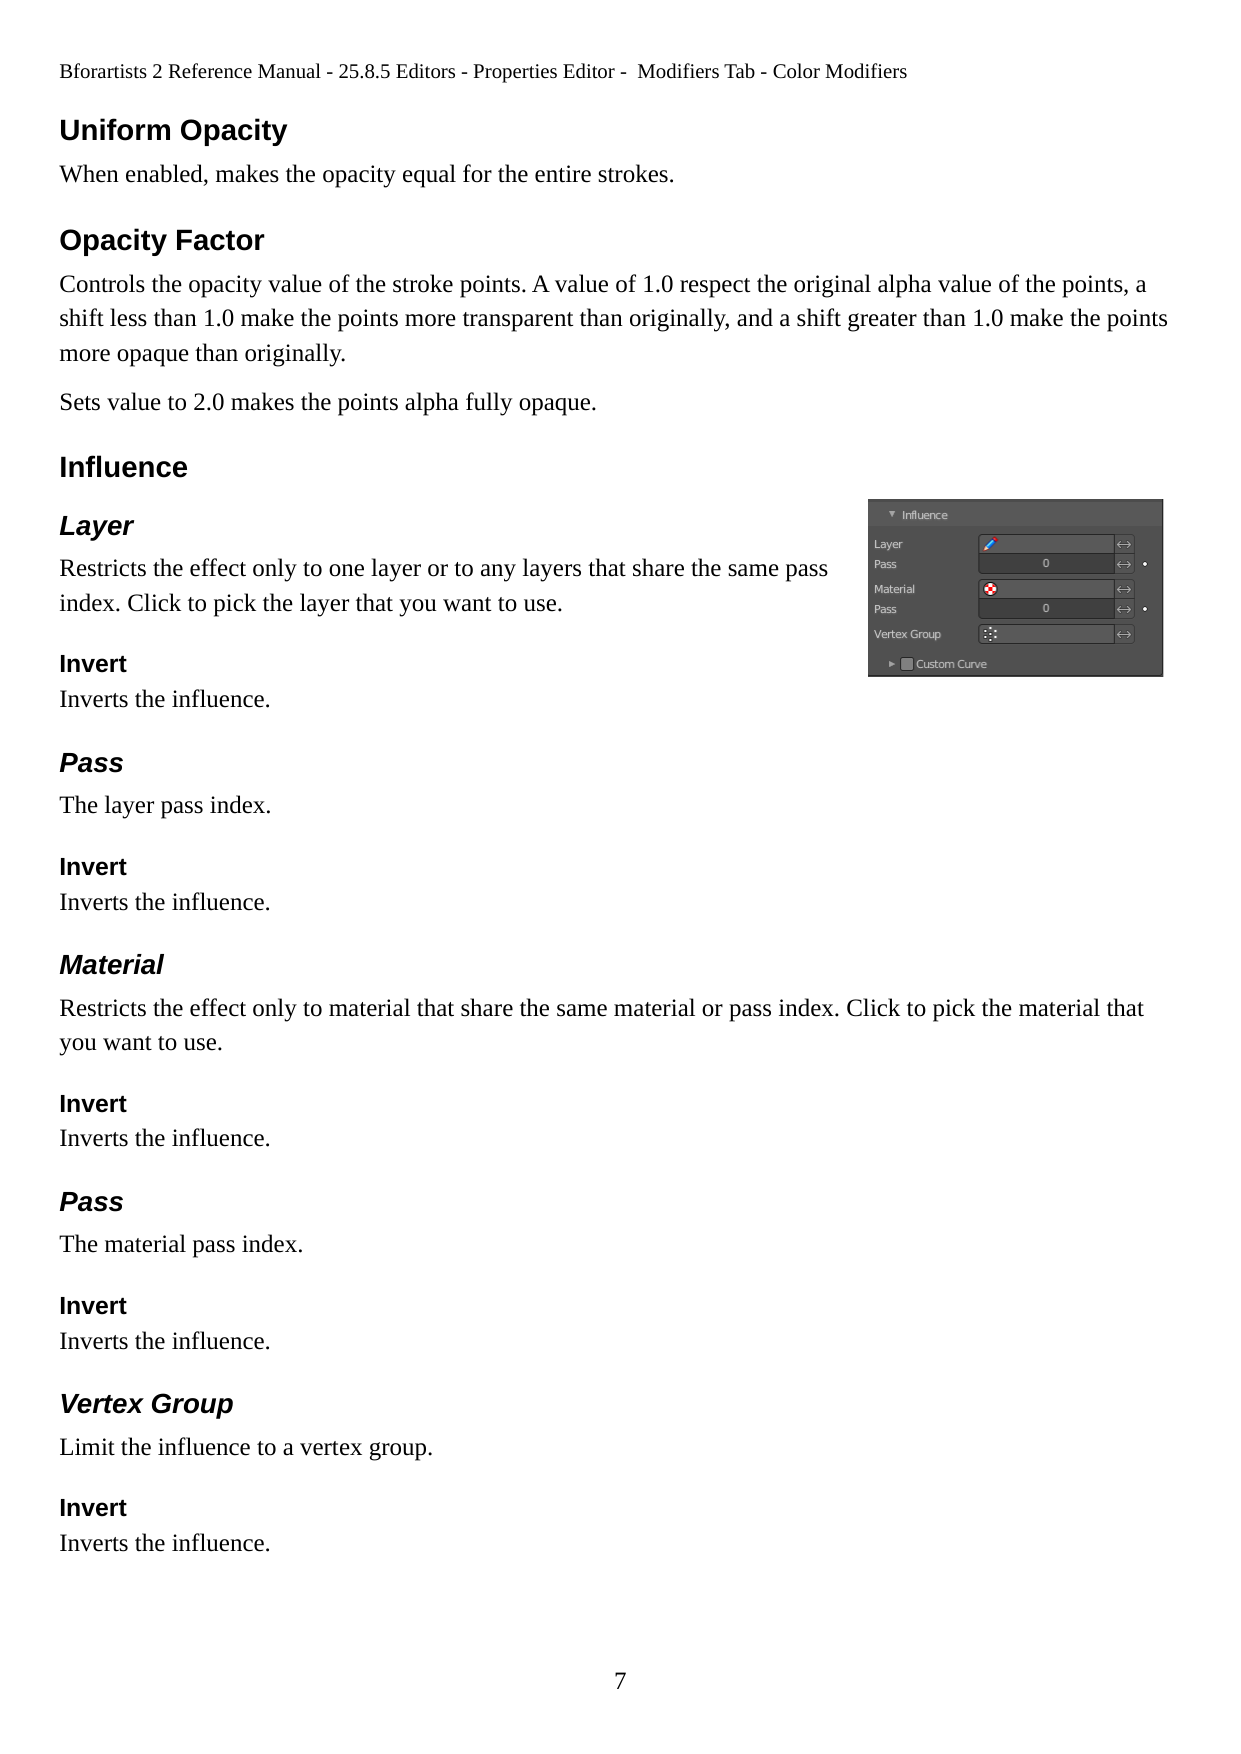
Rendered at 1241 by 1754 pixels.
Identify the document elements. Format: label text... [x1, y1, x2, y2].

text The layer pass index. [59, 790, 1181, 819]
subtitle Material [59, 948, 1181, 980]
text Restricts the effect only to one layer or to any layers that share the same pass index. Click to pick the layer that you want to use. [59, 553, 868, 617]
subtitle Opacity Factor [59, 222, 1181, 256]
subtitle Invert [59, 649, 1181, 678]
subtitle [1164, 509, 1181, 541]
subtitle Invert [59, 852, 1181, 880]
subtitle Invert [59, 1493, 1181, 1522]
subtitle Pass [59, 1185, 1181, 1217]
subtitle Pass [59, 746, 1181, 778]
subtitle Invert [59, 1089, 1181, 1117]
text Inverts the influence. [59, 1528, 1181, 1557]
text Restricts the effect only to material that share the same material or pass index. Click to pick the material that you want to use. [59, 993, 1181, 1056]
subtitle Layer [59, 509, 868, 541]
picture [868, 499, 1164, 677]
text Inverts the influence. [59, 684, 1181, 713]
text When enabled, makes the opacity equal for the entire strokes. [59, 159, 1181, 188]
text Limit the influence to a vertex group. [59, 1432, 1181, 1460]
subtitle Uniform Opacity [59, 113, 1181, 146]
text The material pass index. [59, 1229, 1181, 1258]
text Sets value to 2.0 makes the points alpha fully opaque. [59, 387, 1181, 416]
subtitle Invert [59, 1291, 1181, 1319]
text Inverts the influence. [59, 887, 1181, 915]
text Inverts the influence. [59, 1326, 1181, 1354]
text Inverts the influence. [59, 1123, 1181, 1152]
subtitle Vertex Group [59, 1387, 1181, 1419]
subtitle Influence [59, 450, 1181, 484]
text Controls the opacity value of the stroke points. A value of 1.0 respect the original alpha value of the points, a shift less than 1.0 make the points more transparent than originally, and a shift greater than 1.0 make the points more opaque than originally. [59, 269, 1181, 366]
